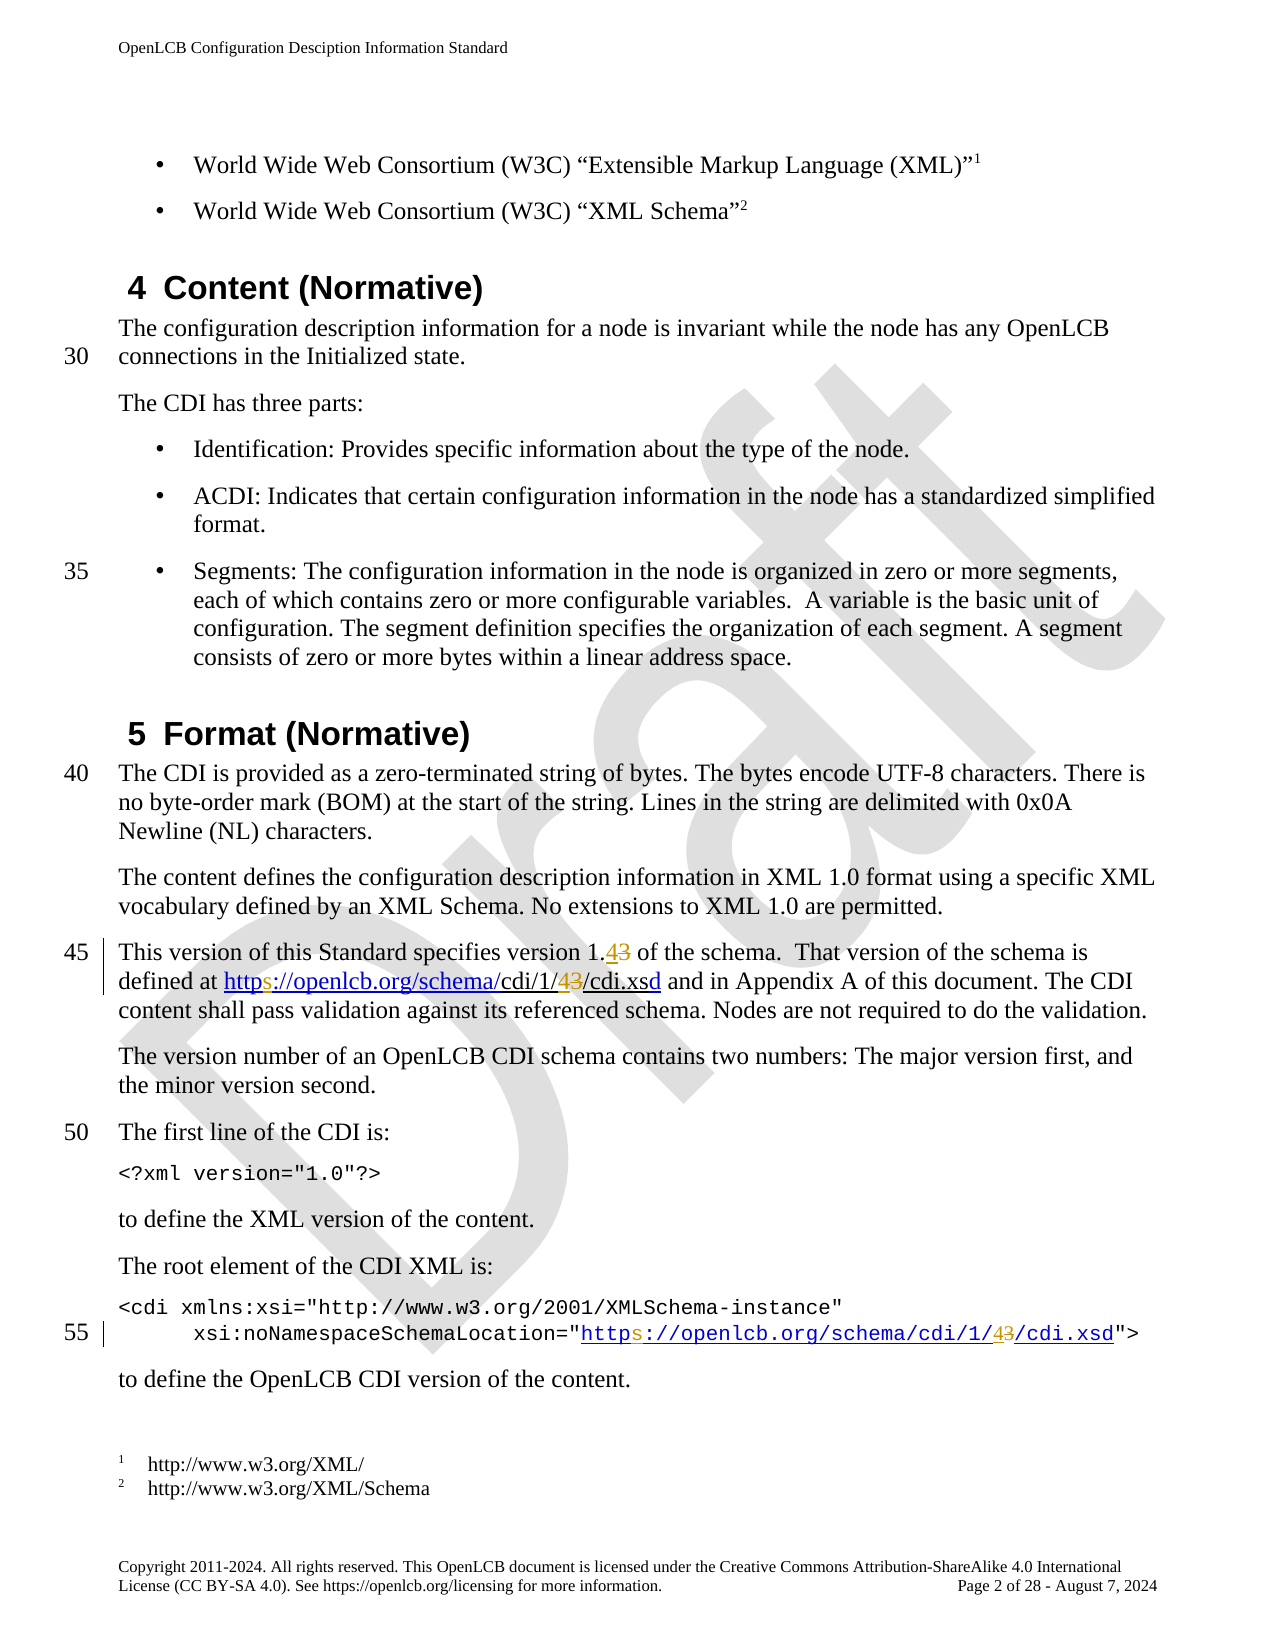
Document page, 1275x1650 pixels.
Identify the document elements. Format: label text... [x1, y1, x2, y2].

text The version number of an OpenLCB CDI schema contains two numbers: The major version first, and the minor version second. [118, 1049, 176, 1099]
text This version of this Standard specifies version 1.4 of the schema. That version of the schema is defined at https://openlcb.org/schema/cdi/1/4/cdi.xsd and in Appendix A of this document. The CDI content shall pass validation against its referenced schema. Nodes are not required to do the validation. [118, 937, 226, 1024]
text <?xml version="1.0"?> [308, 1163, 518, 1187]
list Identification: Provides specific information about the type of the node. [919, 434, 1157, 463]
text to define the XML version of the content. [118, 1204, 310, 1233]
text The CDI is provided as a zero-terminated string of bytes. The bytes encode UTF-8 characters. There is no byte-order mark (BOM) at the start of the string. Lines in the string are delimited with 0x0A Newline (NL) characters. [118, 758, 736, 844]
list World Wide Web Consortium (W3C) “XML Schema” [156, 196, 1157, 225]
text <cdi xmlns:xsi="http://www.w3.org/2001/XMLSchema-instance" xsi:noNamespaceSchemaLocation="https://openlcb.org/schema/cdi/1/4/cdi.xsd"> [118, 1297, 424, 1347]
text The CDI is provided as a zero-terminated string of bytes. The bytes encode UTF-8 characters. There is no byte-order mark (BOM) at the start of the string. Lines in the string are delimited with 0x0A Newline (NL) characters. [863, 758, 1157, 844]
text The CDI is provided as a zero-terminated string of bytes. The bytes encode UTF-8 characters. There is no byte-order mark (BOM) at the start of the string. Lines in the string are delimited with 0x0A Newline (NL) characters. [732, 758, 850, 844]
list Segments: The configuration information in the node is organized in zero or more segments, each of which contains zero or more configurable variables. A variable is the basic unit of configuration. The segment definition specifies the organization of each segment. A segment consists of zero or more bytes within a linear address space. [156, 556, 891, 671]
text <?xml version="1.0"?> [118, 1163, 264, 1187]
text This version of this Standard specifies version 1.4 of the schema. That version of the schema is defined at https://openlcb.org/schema/cdi/1/4/cdi.xsd and in Appendix A of this document. The CDI content shall pass validation against its referenced schema. Nodes are not required to do the validation. [581, 937, 1157, 1024]
list ACDI: Indicates that certain configuration information in the node has a standardized simplified format. [156, 481, 758, 538]
list http://www.w3.org/XML/ [118, 1452, 1157, 1476]
subtitle [639, 714, 766, 752]
text <cdi xmlns:xsi="http://www.w3.org/2001/XMLSchema-instance" xsi:noNamespaceSchemaLocation="https://openlcb.org/schema/cdi/1/4/cdi.xsd"> [442, 1297, 1157, 1347]
text [746, 388, 836, 417]
text The version number of an OpenLCB CDI schema contains two numbers: The major version first, and the minor version second. [529, 1041, 677, 1099]
subtitle [819, 714, 972, 752]
list Identification: Provides specific information about the type of the node. [156, 434, 702, 463]
text The root element of the CDI XML is: [396, 1251, 467, 1280]
text The configuration description information for a node is invariant while the node has any OpenLCB connections in the Initialized state. [118, 313, 1157, 370]
subtitle [999, 714, 1157, 752]
list Segments: The configuration information in the node is organized in zero or more segments, each of which contains zero or more configurable variables. A variable is the basic unit of configuration. The segment definition specifies the organization of each segment. A segment consists of zero or more bytes within a linear address space. [1029, 556, 1157, 618]
list Identification: Provides specific information about the type of the node. [750, 434, 857, 463]
text The CDI has three parts: [118, 388, 743, 417]
text to define the XML version of the content. [549, 1204, 1157, 1233]
text The version number of an OpenLCB CDI schema contains two numbers: The major version first, and the minor version second. [187, 1041, 505, 1099]
text The content defines the configuration description information in XML 1.0 format using a specific XML vocabulary defined by an XML Schema. No extensions to XML 1.0 are permitted. [735, 862, 850, 919]
text This version of this Standard specifies version 1.4 of the schema. That version of the schema is defined at https://openlcb.org/schema/cdi/1/4/cdi.xsd and in Appendix A of this document. The CDI content shall pass validation against its referenced schema. Nodes are not required to do the validation. [206, 993, 453, 1024]
text This version of this Standard specifies version 1.4 of the schema. That version of the schema is defined at https://openlcb.org/schema/cdi/1/4/cdi.xsd and in Appendix A of this document. The CDI content shall pass validation against its referenced schema. Nodes are not required to do the validation. [425, 937, 569, 991]
subtitle Format (Normative) [118, 714, 597, 752]
text to define the OpenLCB CDI version of the content. [118, 1364, 1157, 1393]
text The root element of the CDI XML is: [118, 1251, 357, 1280]
list ACDI: Indicates that certain configuration information in the node has a standardized simplified format. [954, 481, 1157, 538]
text The content defines the configuration description information in XML 1.0 format using a specific XML vocabulary defined by an XML Schema. No extensions to XML 1.0 are permitted. [118, 862, 498, 920]
text The first line of the CDI is: [564, 1117, 1157, 1145]
list Segments: The configuration information in the node is organized in zero or more segments, each of which contains zero or more configurable variables. A variable is the basic unit of configuration. The segment definition specifies the organization of each segment. A segment consists of zero or more bytes within a linear address space. [841, 556, 1098, 671]
text <?xml version="1.0"?> [566, 1163, 1157, 1187]
text The first line of the CDI is: [262, 1117, 518, 1145]
list World Wide Web Consortium (W3C) “Extensible Markup Language (XML)” [156, 150, 1157, 179]
text The content defines the configuration description information in XML 1.0 format using a specific XML vocabulary defined by an XML Schema. No extensions to XML 1.0 are permitted. [872, 862, 1157, 920]
text The first line of the CDI is: [118, 1117, 222, 1145]
text [861, 388, 916, 416]
list http://www.w3.org/XML/Schema [118, 1476, 1157, 1500]
text The version number of an OpenLCB CDI schema contains two numbers: The major version first, and the minor version second. [684, 1041, 1157, 1099]
subtitle Content (Normative) [118, 268, 1157, 306]
list ACDI: Indicates that certain configuration information in the node has a standardized simplified format. [828, 481, 946, 538]
text [930, 388, 1157, 417]
text The root element of the CDI XML is: [509, 1251, 1157, 1280]
text The content defines the configuration description information in XML 1.0 format using a specific XML vocabulary defined by an XML Schema. No extensions to XML 1.0 are permitted. [535, 862, 715, 920]
text to define the XML version of the content. [349, 1204, 506, 1233]
